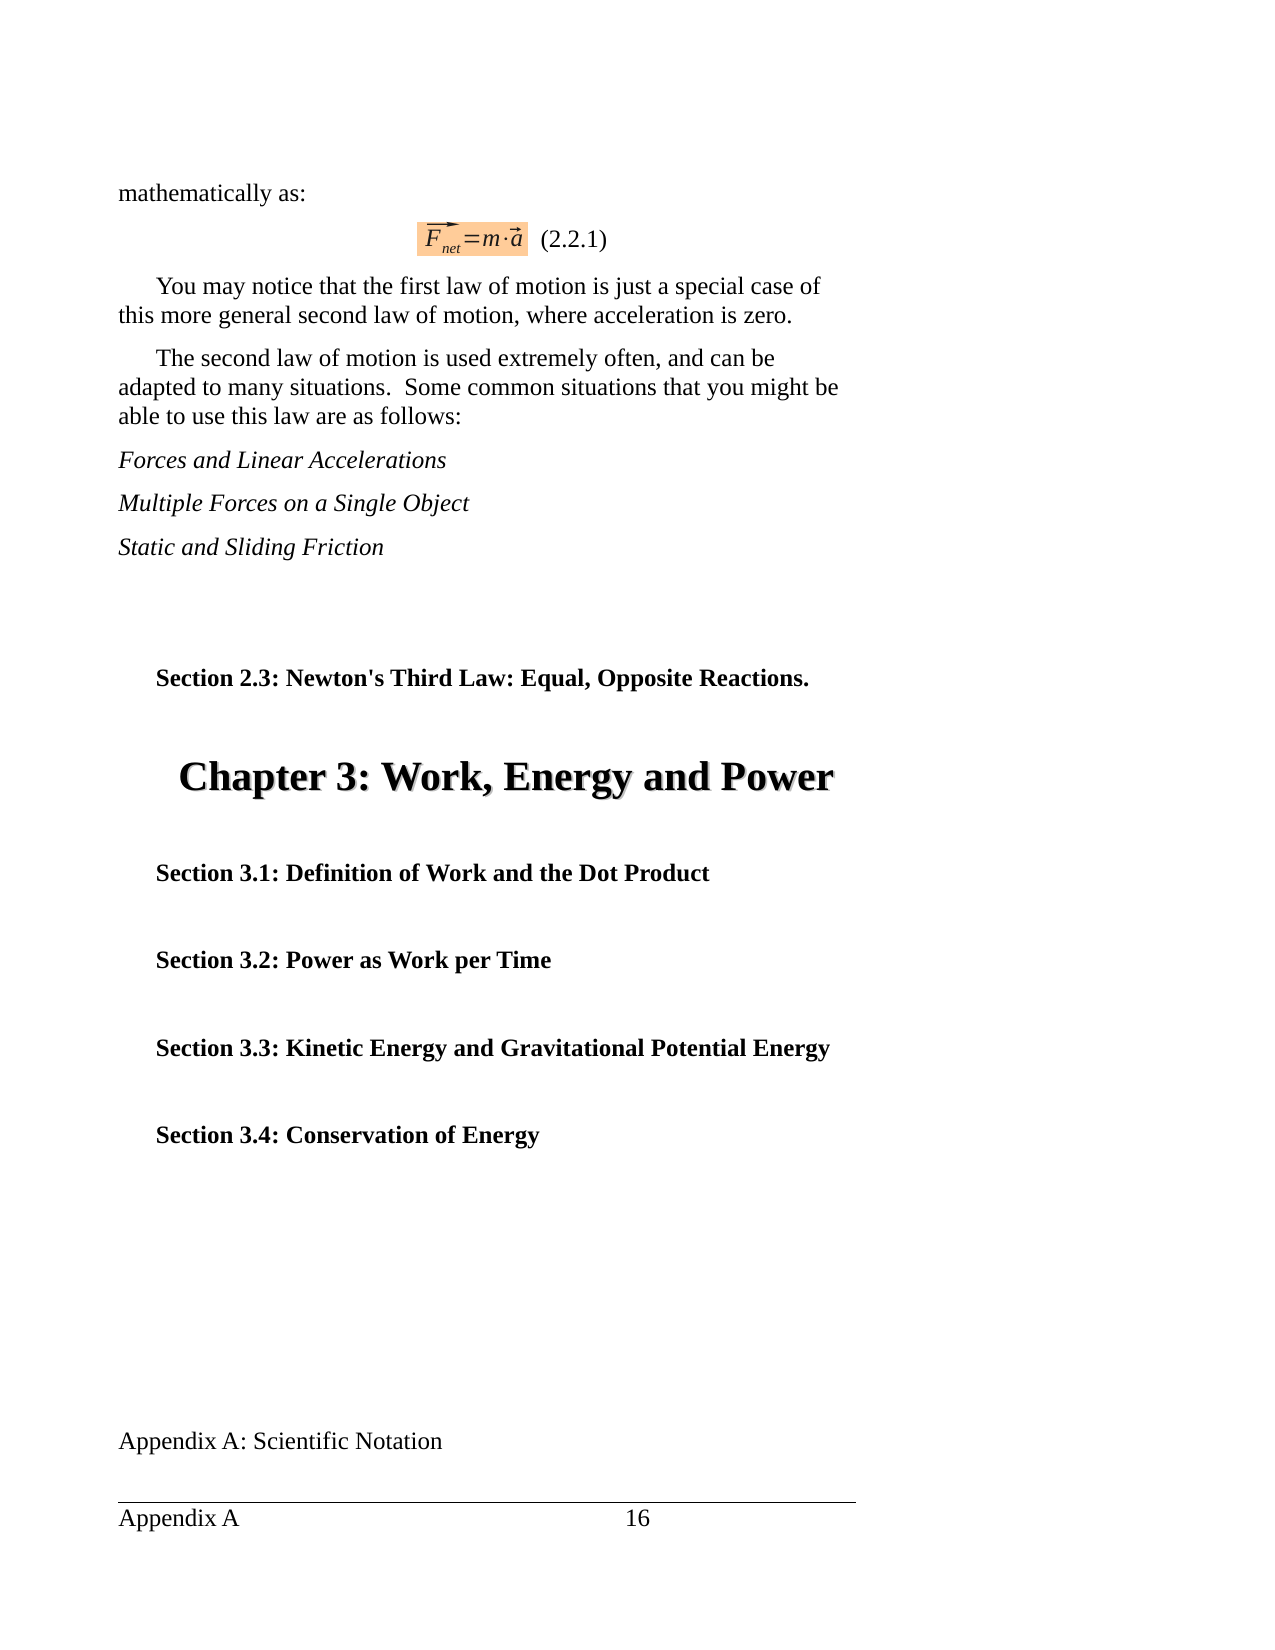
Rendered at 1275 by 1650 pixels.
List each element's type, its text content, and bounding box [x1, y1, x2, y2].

text Section 3.3: Kinetic Energy and Gravitational Potential Energy [118, 1033, 856, 1061]
text The second law of motion is used extremely often, and can be adapted to many situations. Some common situations that you might be able to use this law are as follows: [118, 343, 856, 430]
text You may notice that the first law of motion is just a special case of this more general second law of motion, where acceleration is zero. [118, 271, 856, 328]
text Multiple Forces on a Single Object [118, 488, 856, 517]
text Section 2.3: Newton's Third Law: Equal, Opposite Reactions. [118, 663, 856, 692]
text Static and Sliding Friction [118, 532, 856, 561]
text Chapter 3: Work, Energy and Power [118, 751, 856, 799]
text Section 3.4: Conservation of Energy [118, 1120, 856, 1149]
text Section 3.2: Power as Work per Time [118, 945, 856, 974]
text (2.2.1) [528, 222, 856, 256]
text Appendix A: Scientific Notation [118, 1426, 856, 1455]
text Section 3.1: Definition of Work and the Dot Product [118, 858, 856, 886]
text Forces and Linear Accelerations [118, 445, 856, 473]
text [118, 222, 417, 256]
text mathematically as: [118, 178, 856, 207]
